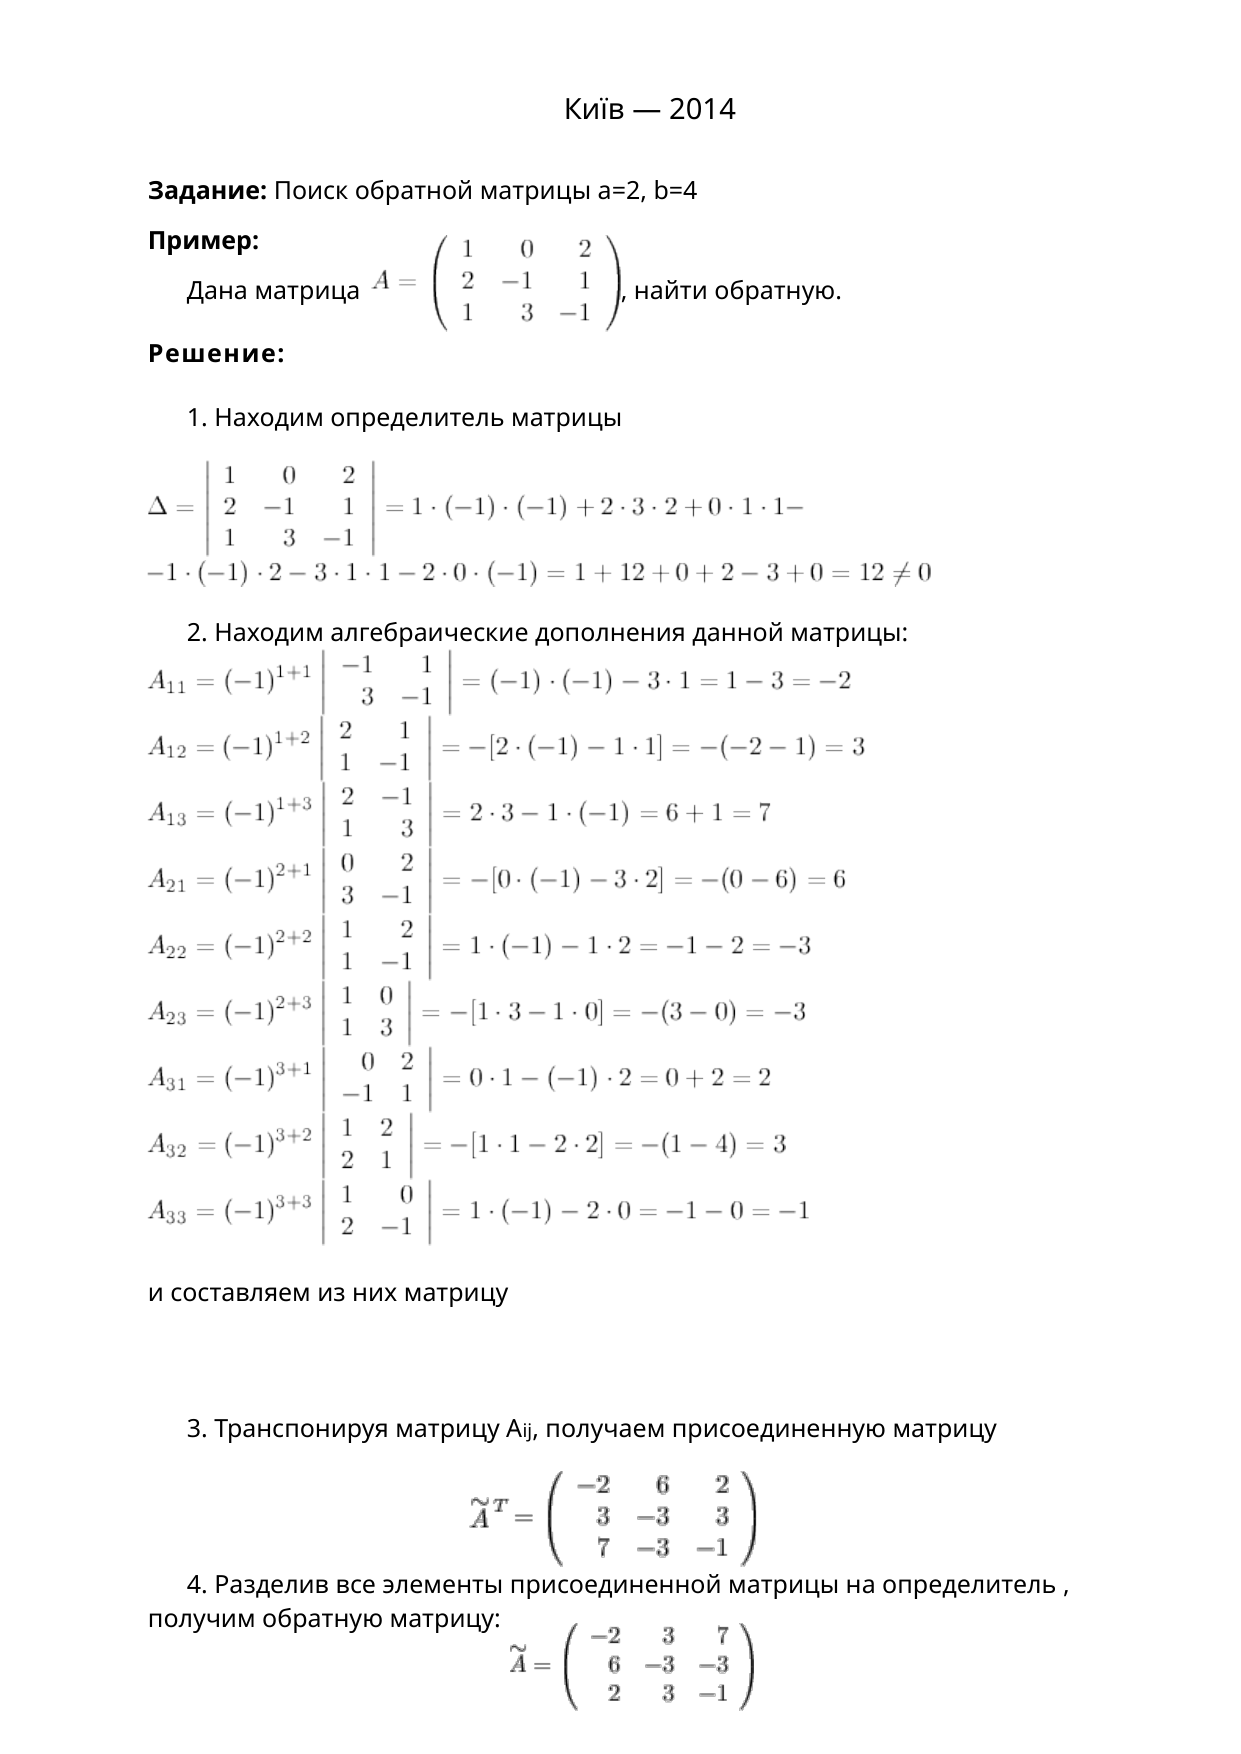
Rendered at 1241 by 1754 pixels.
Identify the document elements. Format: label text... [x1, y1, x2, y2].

picture [510, 1623, 754, 1711]
text Пример: [148, 223, 1136, 257]
picture [147, 649, 865, 1246]
text Дана матрица , найти обратную. [148, 272, 1152, 336]
text 2. Находим алгебраические дополнения данной матрицы: [148, 615, 1152, 649]
picture [459, 1471, 757, 1567]
text Задание: Поиск обратной матрицы a=2, b=4 [148, 173, 1152, 207]
text и составляем из них матрицу [148, 1274, 1152, 1308]
text 3. Транспонируя матрицу Aij, получаем присоединенную матрицу [148, 1410, 1152, 1444]
picture [147, 560, 931, 587]
text 4. Разделив все элементы присоединенной матрицы на определитель , получим обратную матрицу: [148, 1567, 1152, 1635]
text Київ — 2014 [148, 88, 1152, 128]
text Решение: [148, 336, 1152, 370]
picture [147, 460, 804, 557]
picture [371, 235, 621, 332]
text 1. Находим определитель матрицы [148, 400, 1152, 586]
